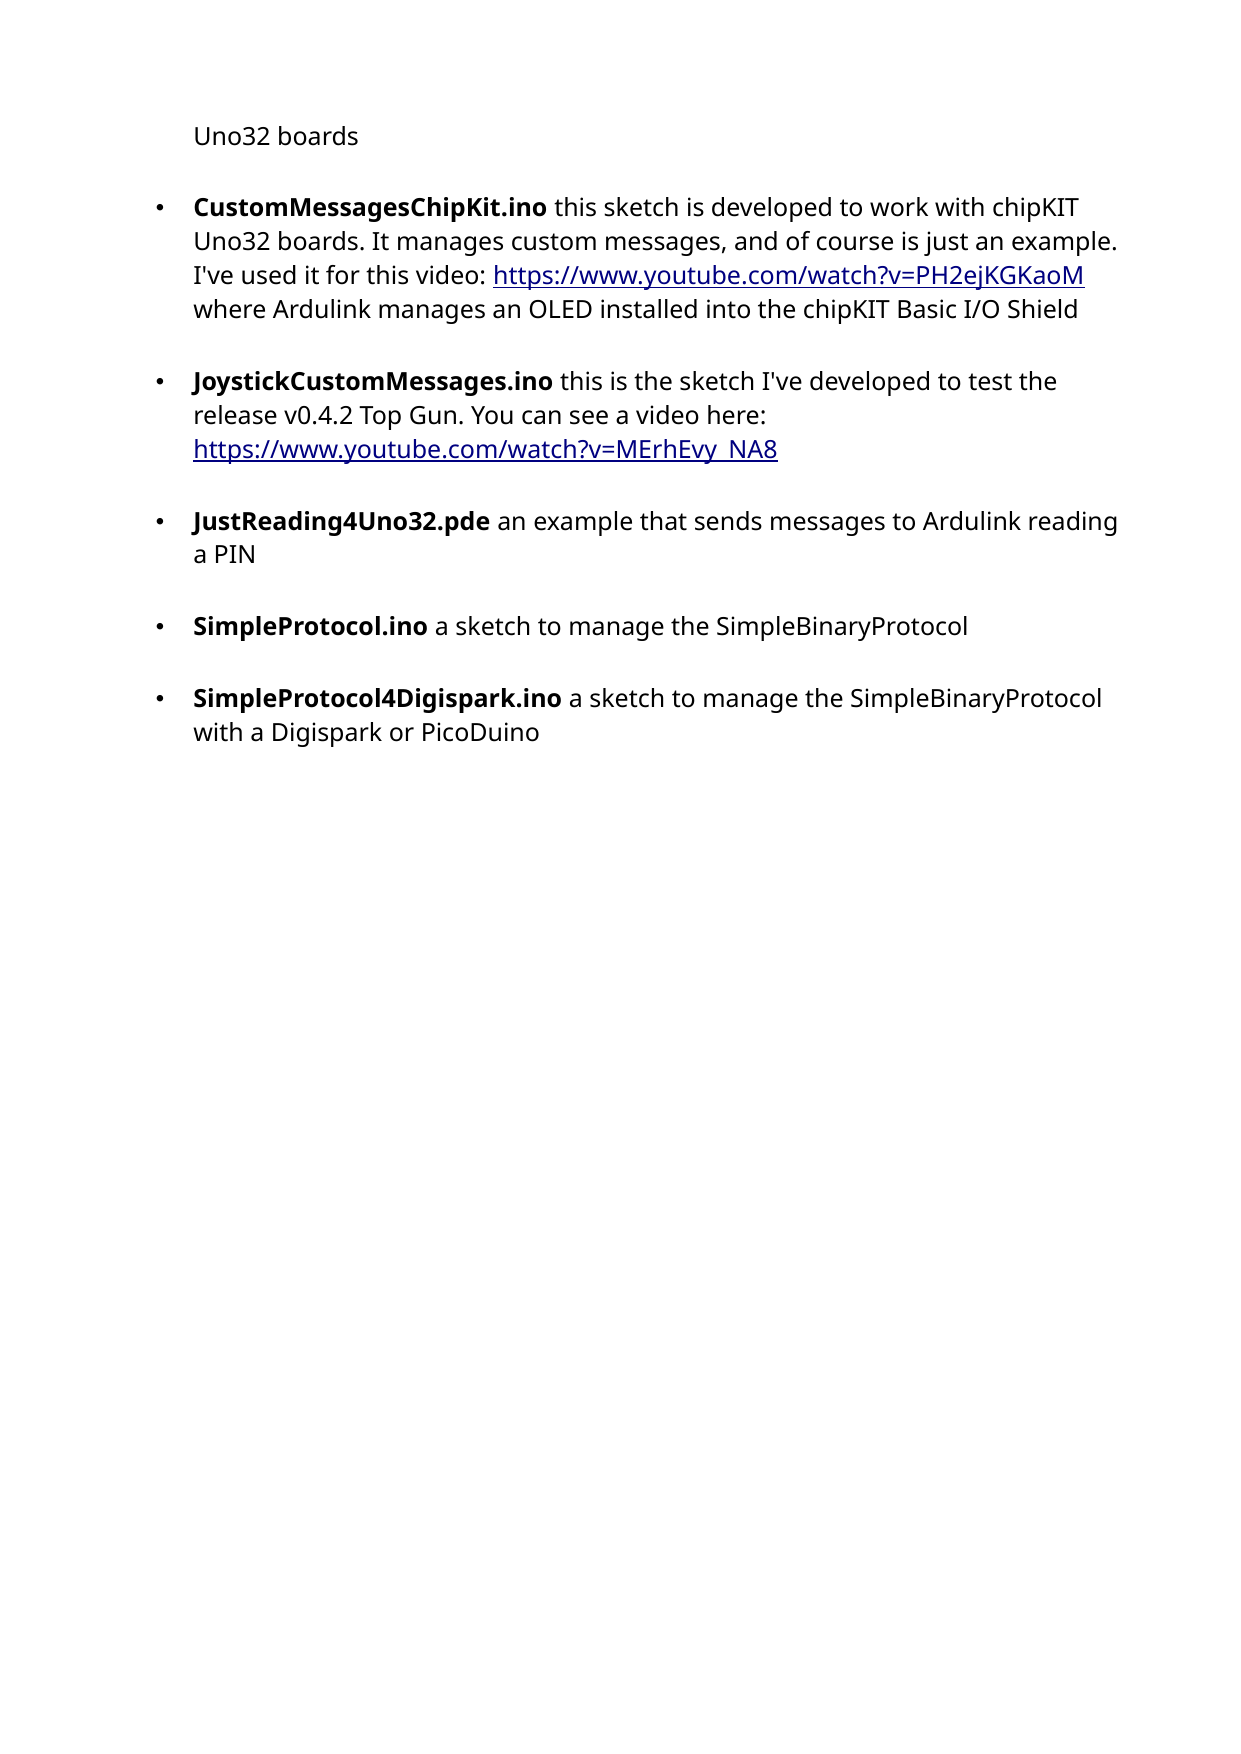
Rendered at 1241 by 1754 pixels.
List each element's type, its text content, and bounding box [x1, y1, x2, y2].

list SimpleProtocol.ino a sketch to manage the SimpleBinaryProtocol [156, 609, 1122, 643]
list CustomMessagesChipKit.ino this sketch is developed to work with chipKIT Uno32 boards. It manages custom messages, and of course is just an example. I've used it for this video: https://www.youtube.com/watch?v=PH2ejKGKaoM where Ardulink manages an OLED installed into the chipKIT Basic I/O Shield [156, 190, 1122, 326]
list SimpleProtocol4Digispark.ino a sketch to manage the SimpleBinaryProtocol with a Digispark or PicoDuino [156, 680, 1122, 748]
list JoystickCustomMessages.ino this is the sketch I've developed to test the release v0.4.2 Top Gun. You can see a video here: https://www.youtube.com/watch?v=MErhEvy_NA8 [156, 363, 1122, 466]
list Uno32 boards [156, 118, 1122, 152]
list JustReading4Uno32.pde an example that sends messages to Ardulink reading a PIN [156, 503, 1122, 571]
